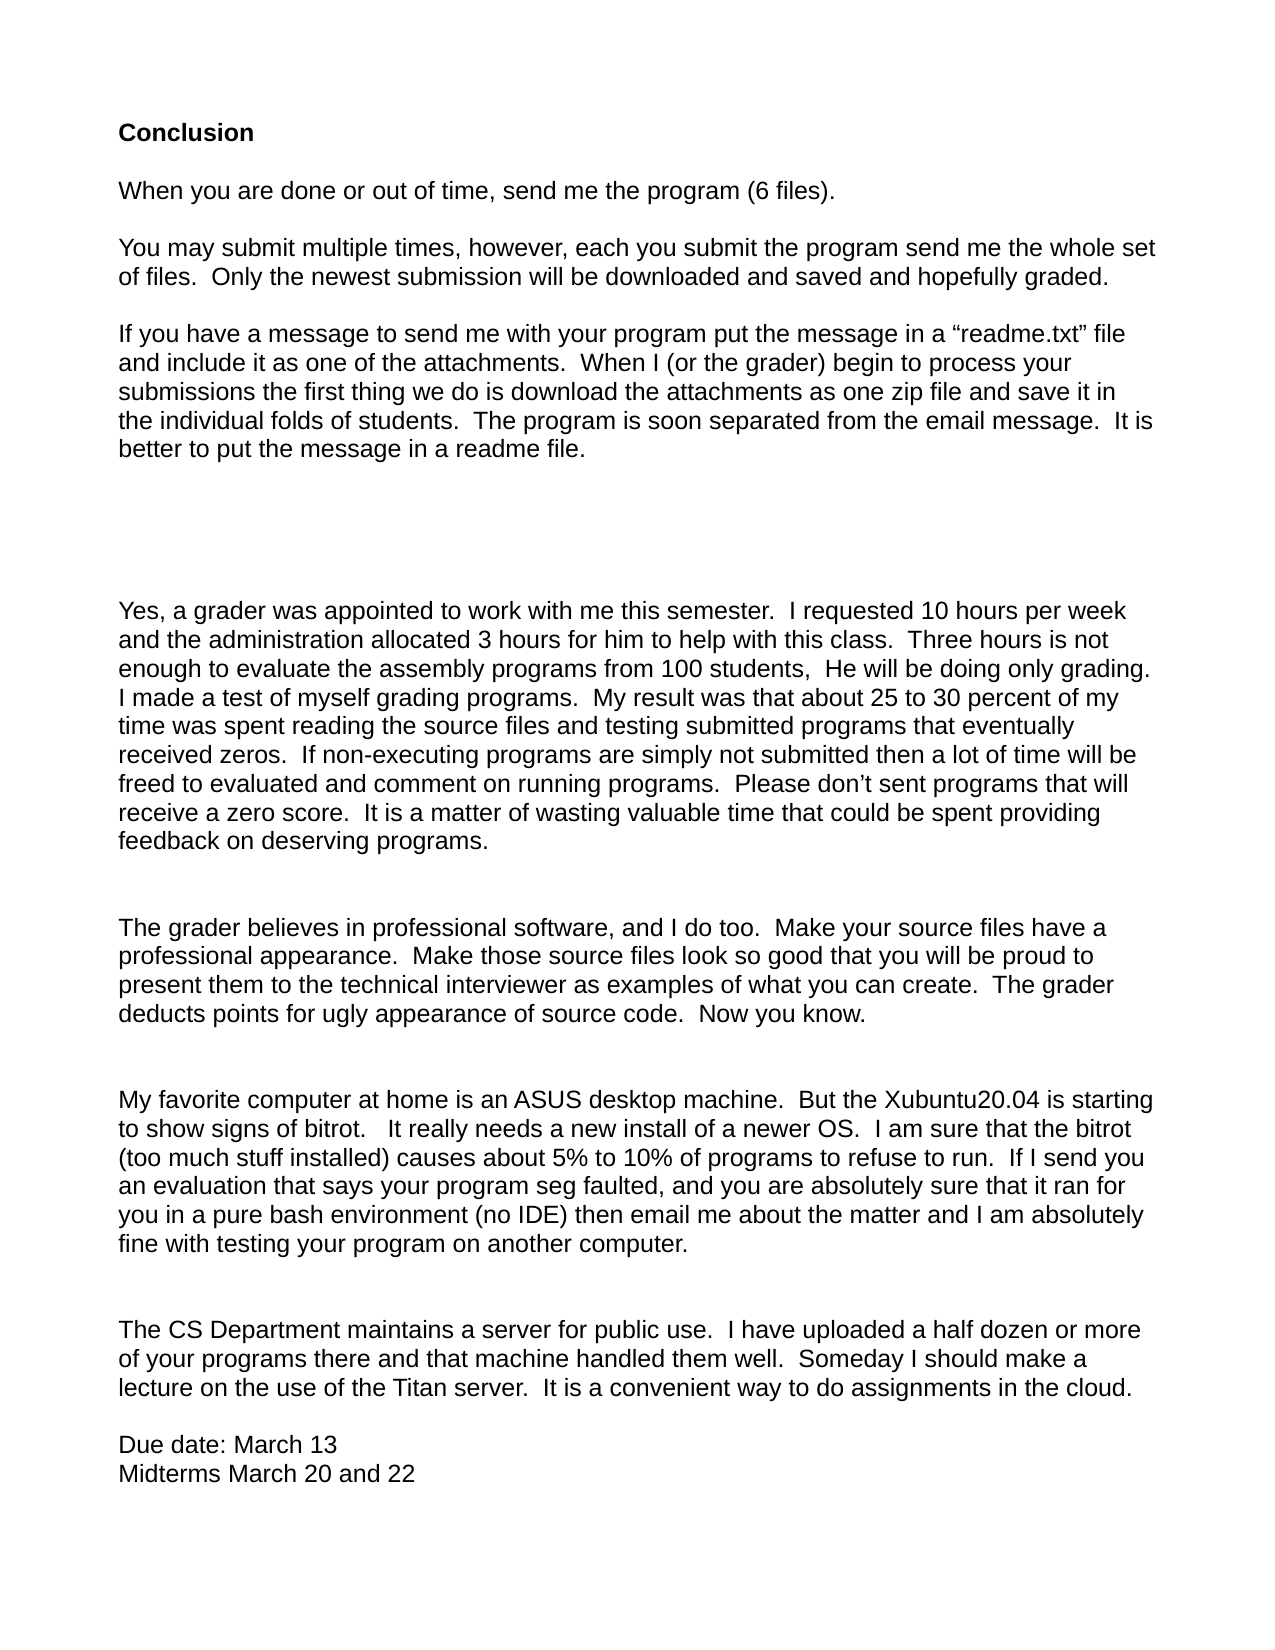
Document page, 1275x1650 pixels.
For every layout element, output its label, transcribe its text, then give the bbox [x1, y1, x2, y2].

text The CS Department maintains a server for public use. I have uploaded a half dozen or more of your programs there and that machine handled them well. Someday I should make a lecture on the use of the Titan server. It is a convenient way to do assignments in the cloud. [118, 1315, 1157, 1401]
text Conclusion [118, 118, 1157, 147]
text Midterms March 20 and 22 [118, 1459, 1157, 1487]
text If you have a message to send me with your program put the message in a “readme.txt” file and include it as one of the attachments. When I (or the grader) begin to process your submissions the first thing we do is download the attachments as one zip file and save it in the individual folds of students. The program is soon separated from the email message. It is better to put the message in a readme file. [118, 319, 1157, 463]
text When you are done or out of time, send me the program (6 files). [118, 176, 1157, 204]
text My favorite computer at home is an ASUS desktop machine. But the Xubuntu20.04 is starting to show signs of bitrot. It really needs a new install of a newer OS. I am sure that the bitrot (too much stuff installed) causes about 5% to 10% of programs to refuse to run. If I send you an evaluation that says your program seg faulted, and you are absolutely sure that it ran for you in a pure bash environment (no IDE) then email me about the matter and I am absolutely fine with testing your program on another computer. [118, 1085, 1157, 1257]
text You may submit multiple times, however, each you submit the program send me the whole set of files. Only the newest submission will be downloaded and saved and hopefully graded. [118, 233, 1157, 291]
text Yes, a grader was appointed to work with me this semester. I requested 10 hours per week and the administration allocated 3 hours for him to help with this class. Three hours is not enough to evaluate the assembly programs from 100 students, He will be doing only grading. I made a test of myself grading programs. My result was that about 25 to 30 percent of my time was spent reading the source files and testing submitted programs that eventually received zeros. If non-executing programs are simply not submitted then a lot of time will be freed to evaluated and comment on running programs. Please don’t sent programs that will receive a zero score. It is a matter of wasting valuable time that could be spent providing feedback on deserving programs. [118, 596, 1157, 855]
text The grader believes in professional software, and I do too. Make your source files have a professional appearance. Make those source files look so good that you will be proud to present them to the technical interviewer as examples of what you can create. The grader deducts points for ugly appearance of source code. Now you know. [118, 912, 1157, 1027]
text Due date: March 13 [118, 1430, 1157, 1459]
